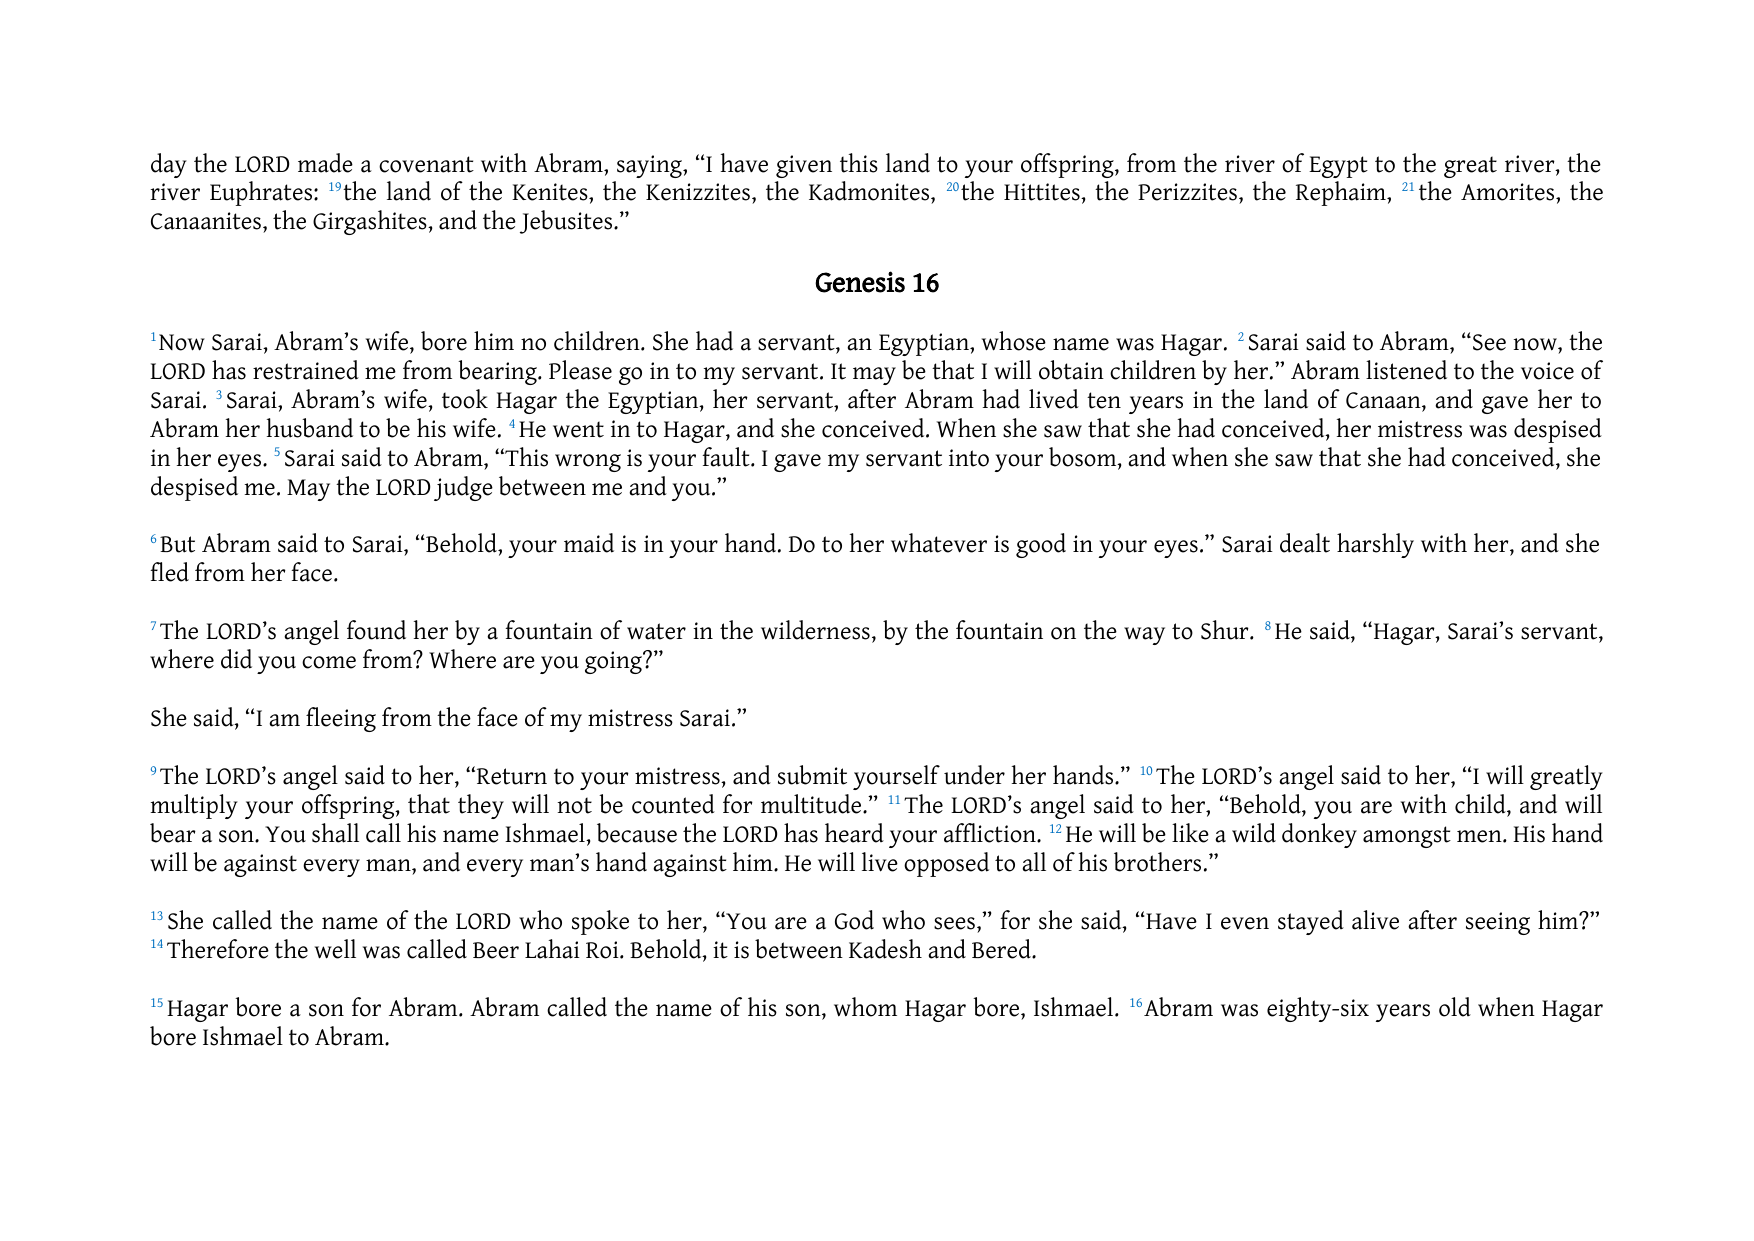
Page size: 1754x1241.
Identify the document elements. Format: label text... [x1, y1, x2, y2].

text 13 She called the name of the LORD who spoke to her, “You are a God who sees,” for she said, “Have I even stayed alive after seeing him?” 14 Therefore the well was called Beer Lahai Roi. Behold, it is between Kadesh and Bered. [150, 907, 1604, 965]
text 7 The LORD’s angel found her by a fountain of water in the wilderness, by the fountain on the way to Shur. 8 He said, “Hagar, Sarai’s servant, where did you come from? Where are you going?” [150, 618, 1604, 676]
text Genesis 16 [150, 266, 1604, 299]
text 9 The LORD’s angel said to her, “Return to your mistress, and submit yourself under her hands.” 10 The LORD’s angel said to her, “I will greatly multiply your offspring, that they will not be counted for multitude.” 11 The LORD’s angel said to her, “Behold, you are with child, and will bear a son. You shall call his name Ishmael, because the LORD has heard your affliction. 12 He will be like a wild donkey amongst men. His hand will be against every man, and every man’s hand against him. He will live opposed to all of his brothers.” [150, 763, 1604, 878]
text She said, “I am fleeing from the face of my mistress Sarai.” [150, 705, 1604, 733]
text 15 Hagar bore a son for Abram. Abram called the name of his son, whom Hagar bore, Ishmael. 16 Abram was eighty-six years old when Hagar bore Ishmael to Abram. [150, 994, 1604, 1052]
text day the LORD made a covenant with Abram, saying, “I have given this land to your offspring, from the river of Egypt to the great river, the river Euphrates: 19 the land of the Kenites, the Kenizzites, the Kadmonites, 20 the Hittites, the Perizzites, the Rephaim, 21 the Amorites, the Canaanites, the Girgashites, and the Jebusites.” [150, 150, 1604, 237]
text 1 Now Sarai, Abram’s wife, bore him no children. She had a servant, an Egyptian, whose name was Hagar. 2 Sarai said to Abram, “See now, the LORD has restrained me from bearing. Please go in to my servant. It may be that I will obtain children by her.” Abram listened to the voice of Sarai. 3 Sarai, Abram’s wife, took Hagar the Egyptian, her servant, after Abram had lived ten years in the land of Canaan, and gave her to Abram her husband to be his wife. 4 He went in to Hagar, and she conceived. When she saw that she had conceived, her mistress was despised in her eyes. 5 Sarai said to Abram, “This wrong is your fault. I gave my servant into your bosom, and when she saw that she had conceived, she despised me. May the LORD judge between me and you.” [150, 329, 1604, 502]
text 6 But Abram said to Sarai, “Behold, your maid is in your hand. Do to her whatever is good in your eyes.” Sarai dealt harshly with her, and she fled from her face. [150, 531, 1604, 589]
